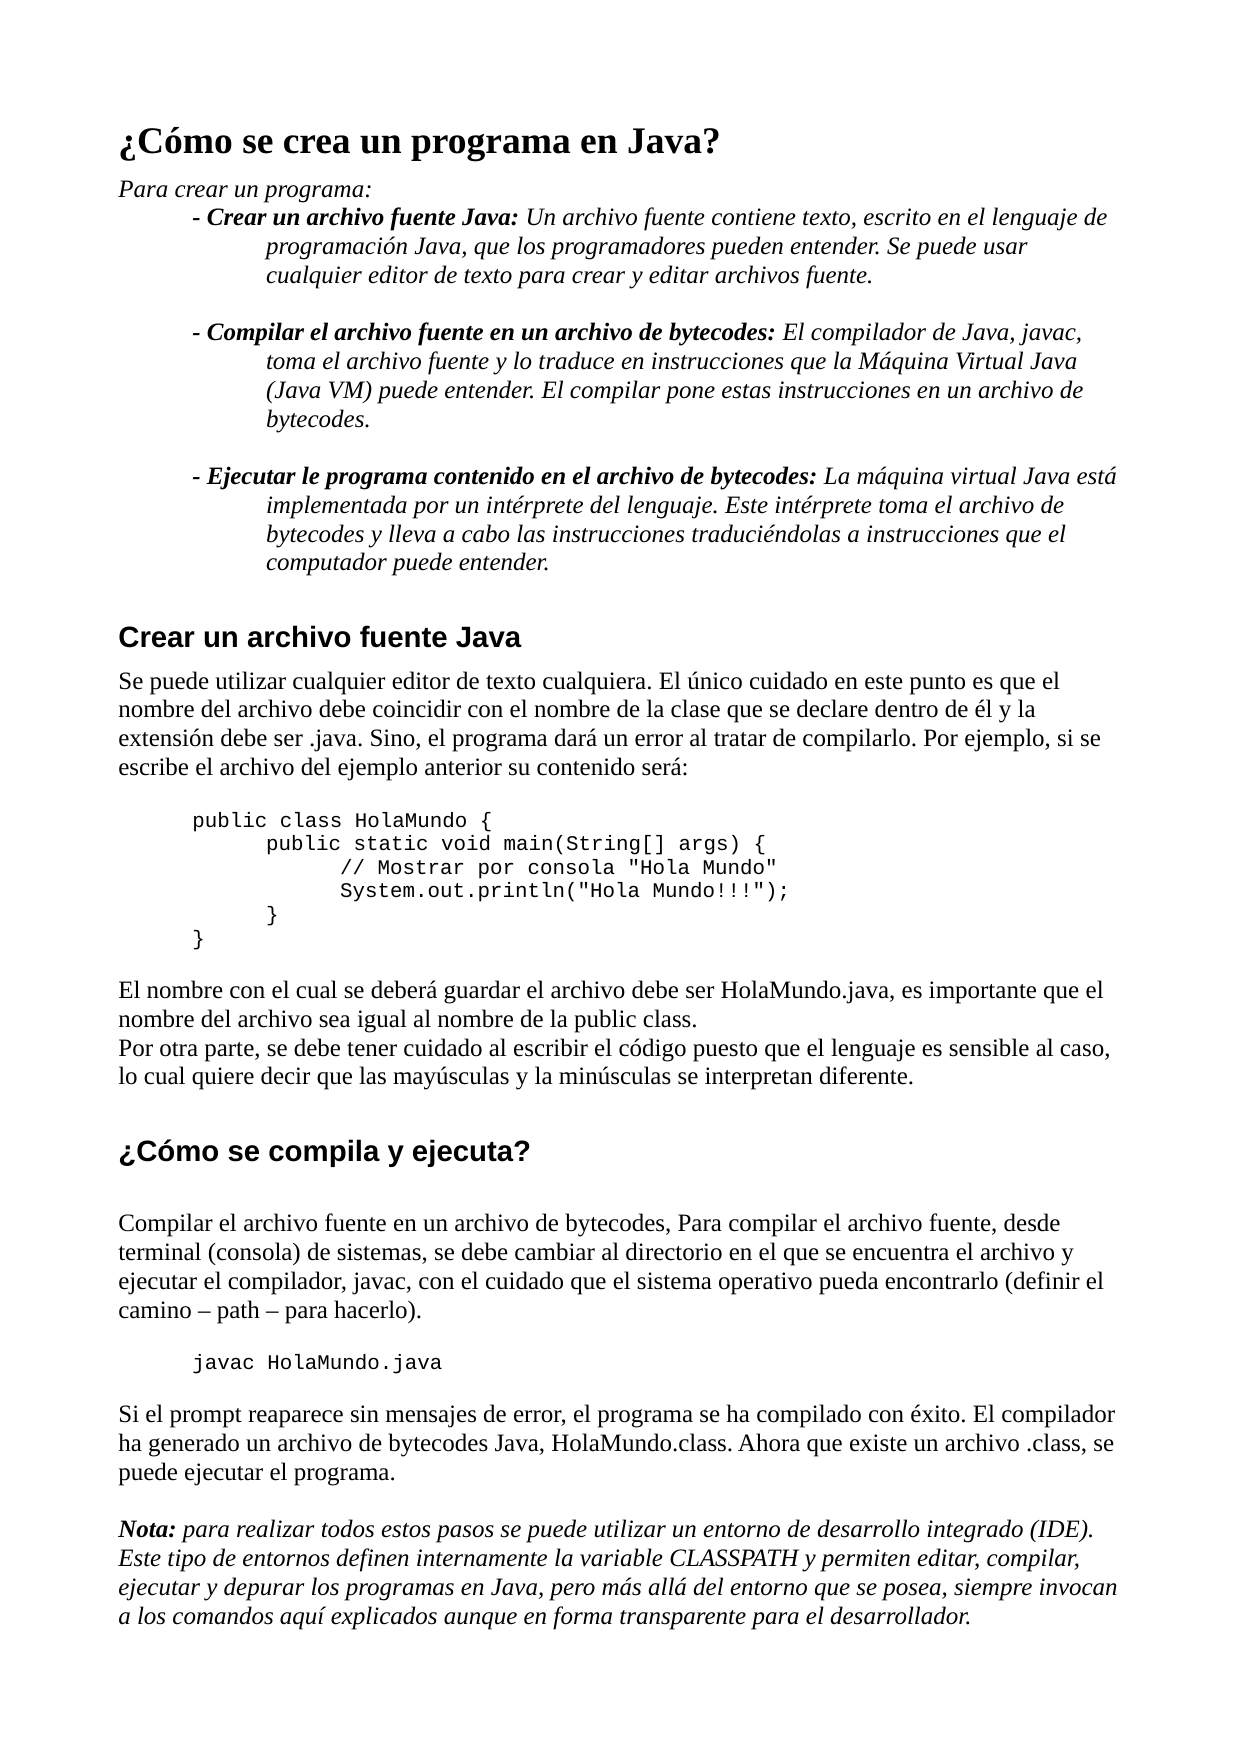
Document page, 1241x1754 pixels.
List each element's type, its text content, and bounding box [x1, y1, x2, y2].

text Este tipo de entornos definen internamente la variable CLASSPATH y permiten editar, compilar, ejecutar y depurar los programas en Java, pero más allá del entorno que se posea, siempre invocan a los comandos aquí explicados aunque en forma transparente para el desarrollador. [118, 1543, 1122, 1629]
text Se puede utilizar cualquier editor de texto cualquiera. El único cuidado en este punto es que el nombre del archivo debe coincidir con el nombre de la clase que se declare dentro de él y la extensión debe ser .java. Sino, el programa dará un error al tratar de compilarlo. Por ejemplo, si se escribe el archivo del ejemplo anterior su contenido será: [118, 666, 1122, 781]
text Por otra parte, se debe tener cuidado al escribir el código puesto que el lenguaje es sensible al caso, lo cual quiere decir que las mayúsculas y la minúsculas se interpretan diferente. [118, 1033, 1122, 1090]
subtitle ¿Cómo se compila y ejecuta? [118, 1133, 1122, 1167]
subtitle ¿Cómo se crea un programa en Java? [118, 118, 1122, 161]
subtitle Crear un archivo fuente Java [118, 619, 1122, 653]
text } [118, 928, 1122, 951]
text Compilar el archivo fuente en un archivo de bytecodes, Para compilar el archivo fuente, desde terminal (consola) de sistemas, se debe cambiar al directorio en el que se encuentra el archivo y ejecutar el compilador, javac, con el cuidado que el sistema operativo pueda encontrarlo (definir el camino – path – para hacerlo). [118, 1208, 1122, 1323]
text // Mostrar por consola "Hola Mundo" [118, 857, 1122, 881]
text - Crear un archivo fuente Java: Un archivo fuente contiene texto, escrito en el lenguaje de programación Java, que los programadores pueden entender. Se puede usar cualquier editor de texto para crear y editar archivos fuente. [118, 202, 1122, 289]
text public static void main(String[] args) { [118, 833, 1122, 857]
text El nombre con el cual se deberá guardar el archivo debe ser HolaMundo.java, es importante que el nombre del archivo sea igual al nombre de la public class. [118, 975, 1122, 1033]
text Para crear un programa: [118, 174, 1122, 202]
text } [118, 904, 1122, 928]
text javac HolaMundo.java [118, 1352, 1122, 1376]
text public class HolaMundo { [118, 809, 1122, 833]
text - Compilar el archivo fuente en un archivo de bytecodes: El compilador de Java, javac, toma el archivo fuente y lo traduce en instrucciones que la Máquina Virtual Java (Java VM) puede entender. El compilar pone estas instrucciones en un archivo de bytecodes. [118, 317, 1122, 432]
text System.out.println("Hola Mundo!!!"); [118, 881, 1122, 904]
text Si el prompt reaparece sin mensajes de error, el programa se ha compilado con éxito. El compilador ha generado un archivo de bytecodes Java, HolaMundo.class. Ahora que existe un archivo .class, se puede ejecutar el programa. [118, 1399, 1122, 1486]
text Nota: para realizar todos estos pasos se puede utilizar un entorno de desarrollo integrado (IDE). [118, 1514, 1122, 1543]
text - Ejecutar le programa contenido en el archivo de bytecodes: La máquina virtual Java está implementada por un intérprete del lenguaje. Este intérprete toma el archivo de bytecodes y lleva a cabo las instrucciones traduciéndolas a instrucciones que el computador puede entender. [118, 461, 1122, 576]
